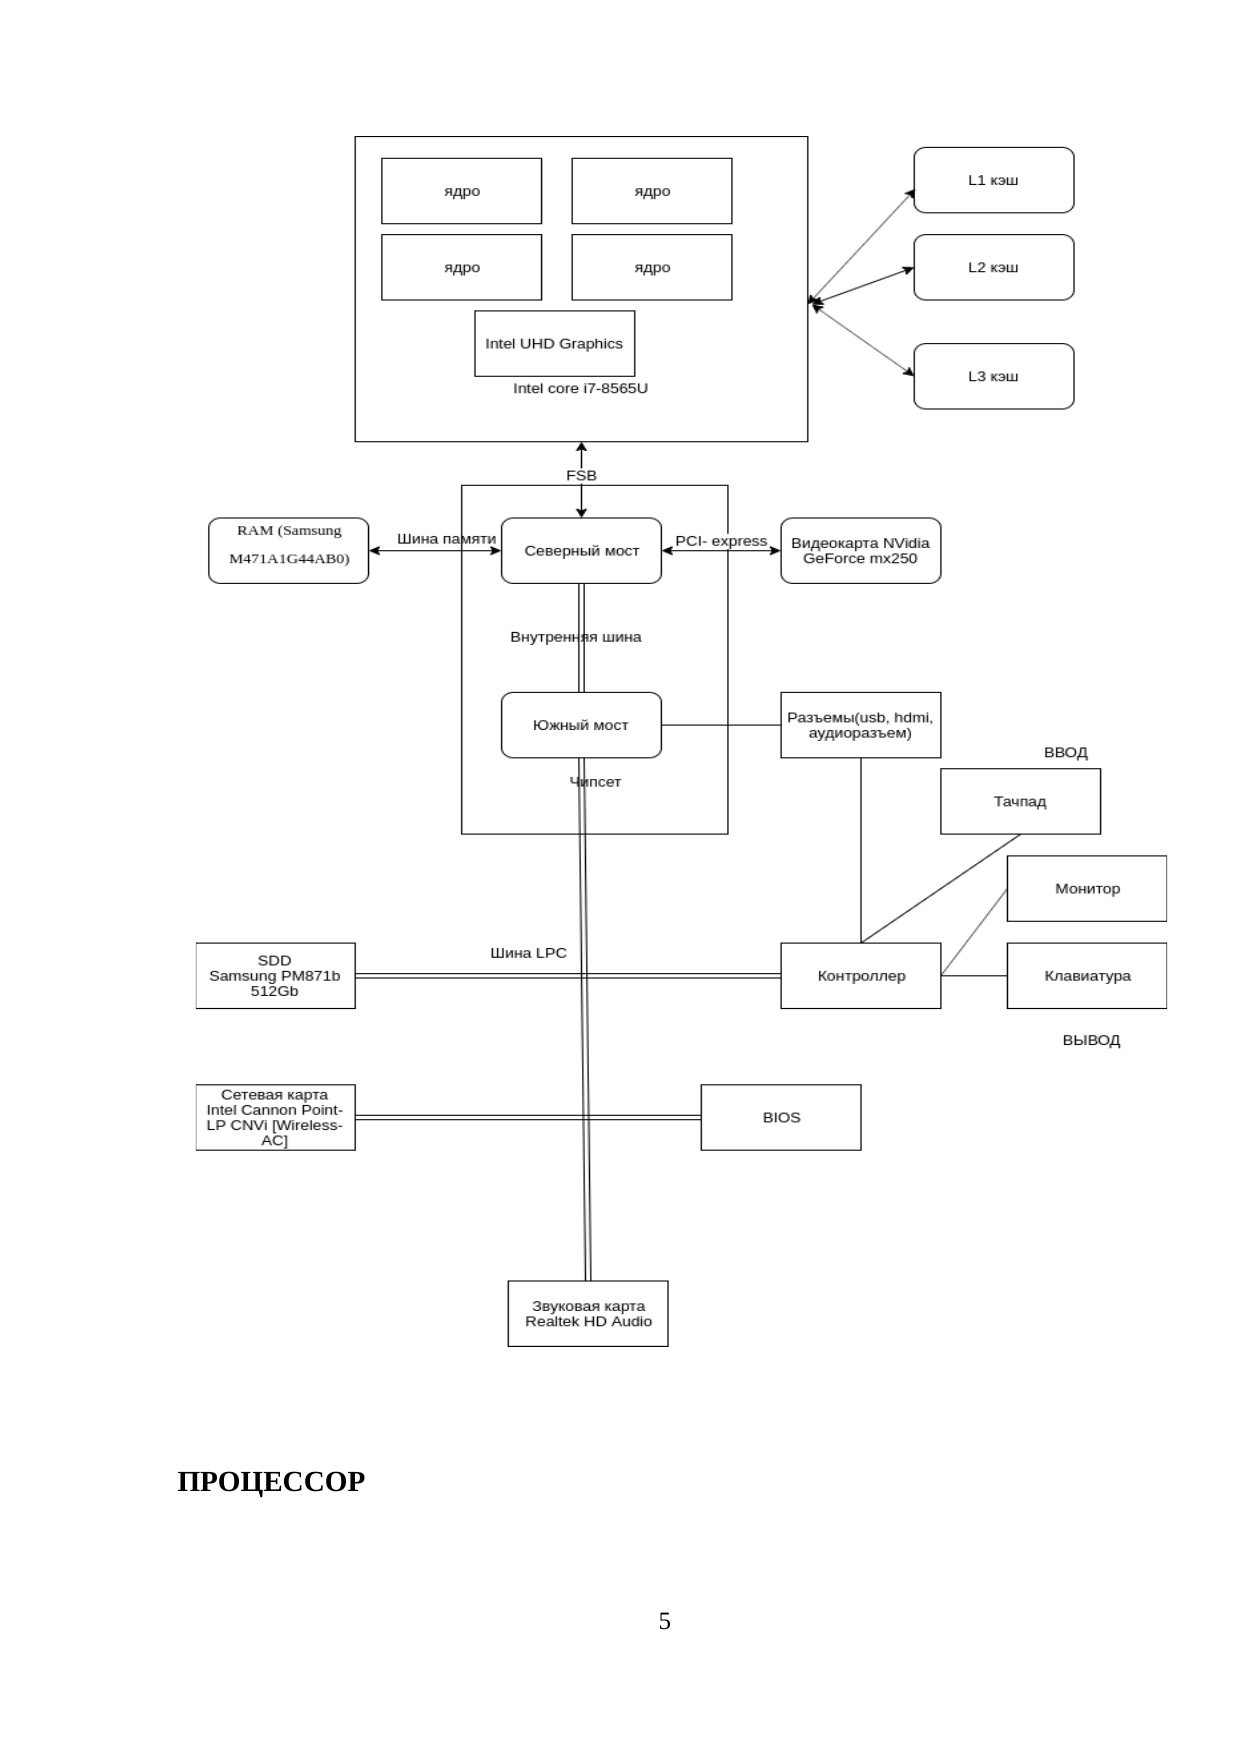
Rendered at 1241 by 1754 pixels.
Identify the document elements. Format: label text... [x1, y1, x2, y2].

picture [195, 136, 1168, 1347]
text ПРОЦЕССОР [177, 1464, 1152, 1498]
